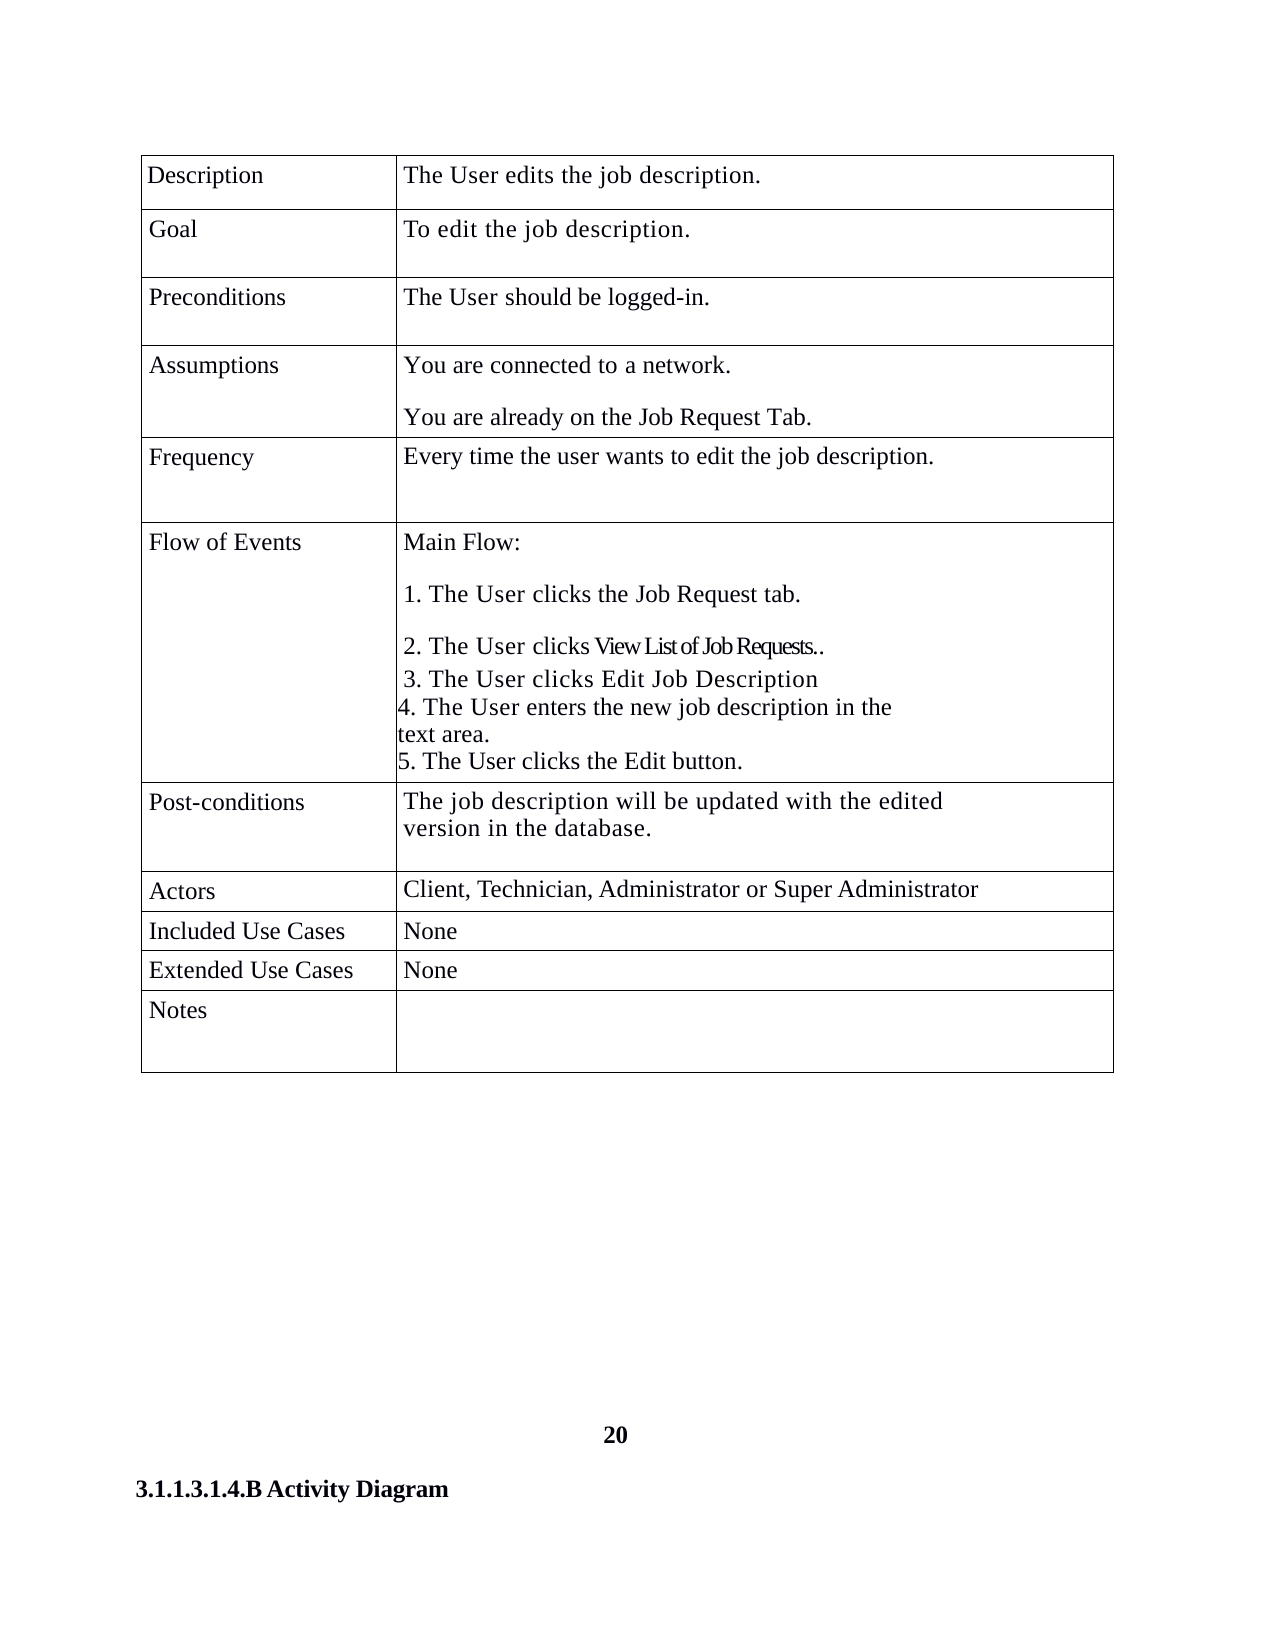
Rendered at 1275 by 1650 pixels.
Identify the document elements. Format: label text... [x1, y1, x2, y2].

table_cell To edit the job description. [397, 210, 1113, 277]
table_header Description Description [142, 156, 396, 209]
table_cell The User should be logged-in. [397, 278, 1113, 345]
table_cell None [397, 912, 1113, 950]
table_cell [397, 991, 1113, 1072]
table_cell Extended Use Cases [142, 951, 396, 990]
table_cell None [397, 951, 1113, 990]
table_cell Frequency [142, 438, 396, 522]
table_cell You are connected to a network. You are already on the Job Request Tab. [397, 346, 1113, 436]
table_cell Client, Technician, Administrator or Super Administrator [397, 872, 1113, 911]
table_cell Preconditions [142, 278, 396, 345]
table_cell Goal [142, 210, 396, 277]
table_cell Flow of Events [142, 523, 396, 782]
table_header The User edits the job description. [397, 156, 1113, 209]
table_cell Every time the user wants to edit the job description. [397, 438, 1113, 522]
table_cell Main Flow: 1. The User clicks the Job Request tab. 2. The User clicks View List of Job Requests.. 3. The User clicks Edit Job Description 4. The User enters the new job description in the text area. 5. The User clicks the Edit button. [397, 523, 1113, 782]
table_cell The job description will be updated with the edited version in the database. [397, 783, 1113, 871]
text 20 [135, 1420, 1096, 1449]
table_cell Assumptions [142, 346, 396, 436]
text 3.1.1.3.1.4.B Activity Diagram [135, 1474, 1096, 1503]
table_cell Included Use Cases [142, 912, 396, 950]
table_cell Actors [142, 872, 396, 911]
table_cell Post-conditions [142, 783, 396, 871]
table_cell Notes [142, 991, 396, 1072]
